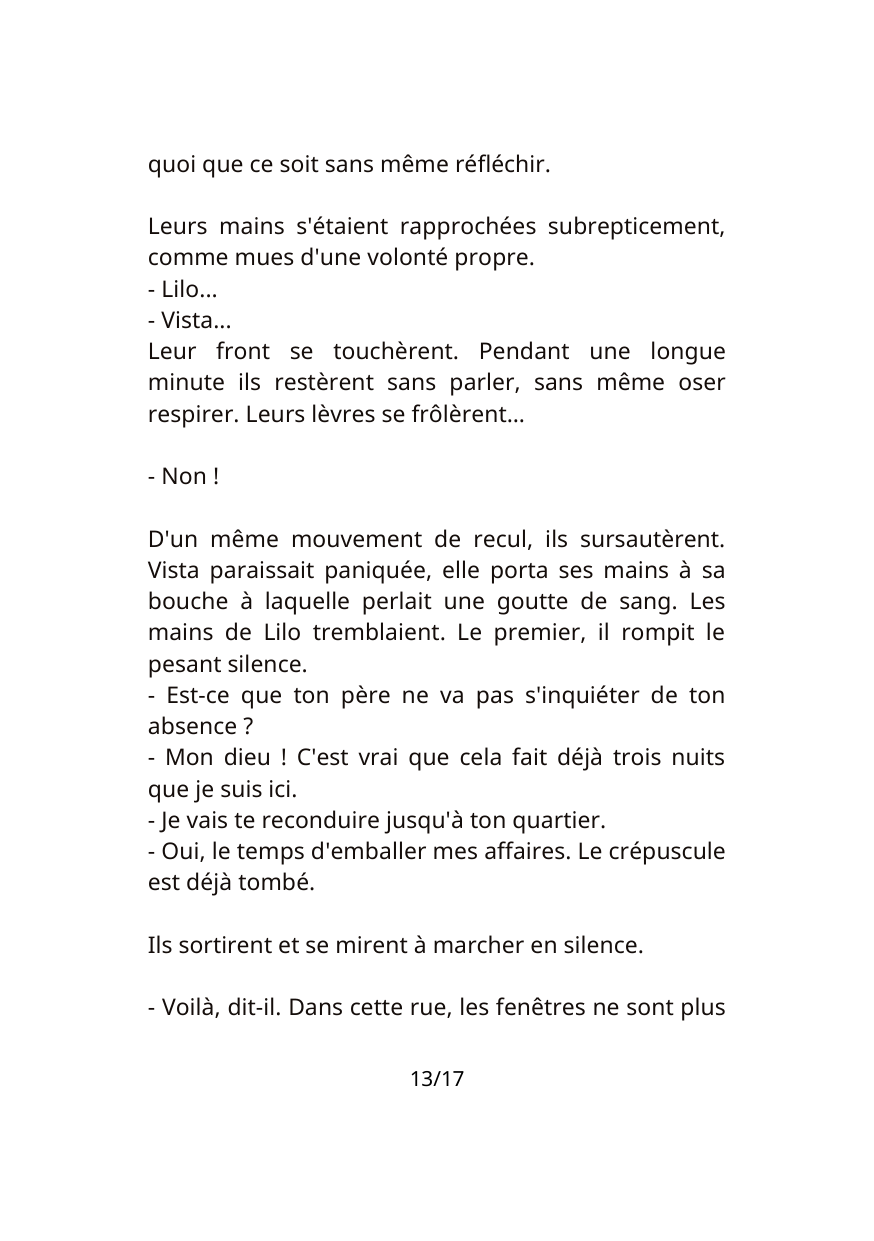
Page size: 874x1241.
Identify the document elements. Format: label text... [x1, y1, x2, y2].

text quoi que ce soit sans même réfléchir. Leurs mains s'étaient rapprochées subrepticement, comme mues d'une volonté propre. - Lilo... - Vista... Leur front se touchèrent. Pendant une longue minute ils restèrent sans parler, sans même oser respirer. Leurs lèvres se frôlèrent… - Non ! D'un même mouvement de recul, ils sursautèrent. Vista paraissait paniquée, elle porta ses mains à sa bouche à laquelle perlait une goutte de sang. Les mains de Lilo tremblaient. Le premier, il rompit le pesant silence. - Est-ce que ton père ne va pas s'inquiéter de ton absence ? - Mon dieu ! C'est vrai que cela fait déjà trois nuits que je suis ici. - Je vais te reconduire jusqu'à ton quartier. - Oui, le temps d'emballer mes affaires. Le crépuscule est déjà tombé. Ils sortirent et se mirent à marcher en silence. - Voilà, dit-il. Dans cette rue, les fenêtres ne sont plus [148, 148, 726, 1023]
